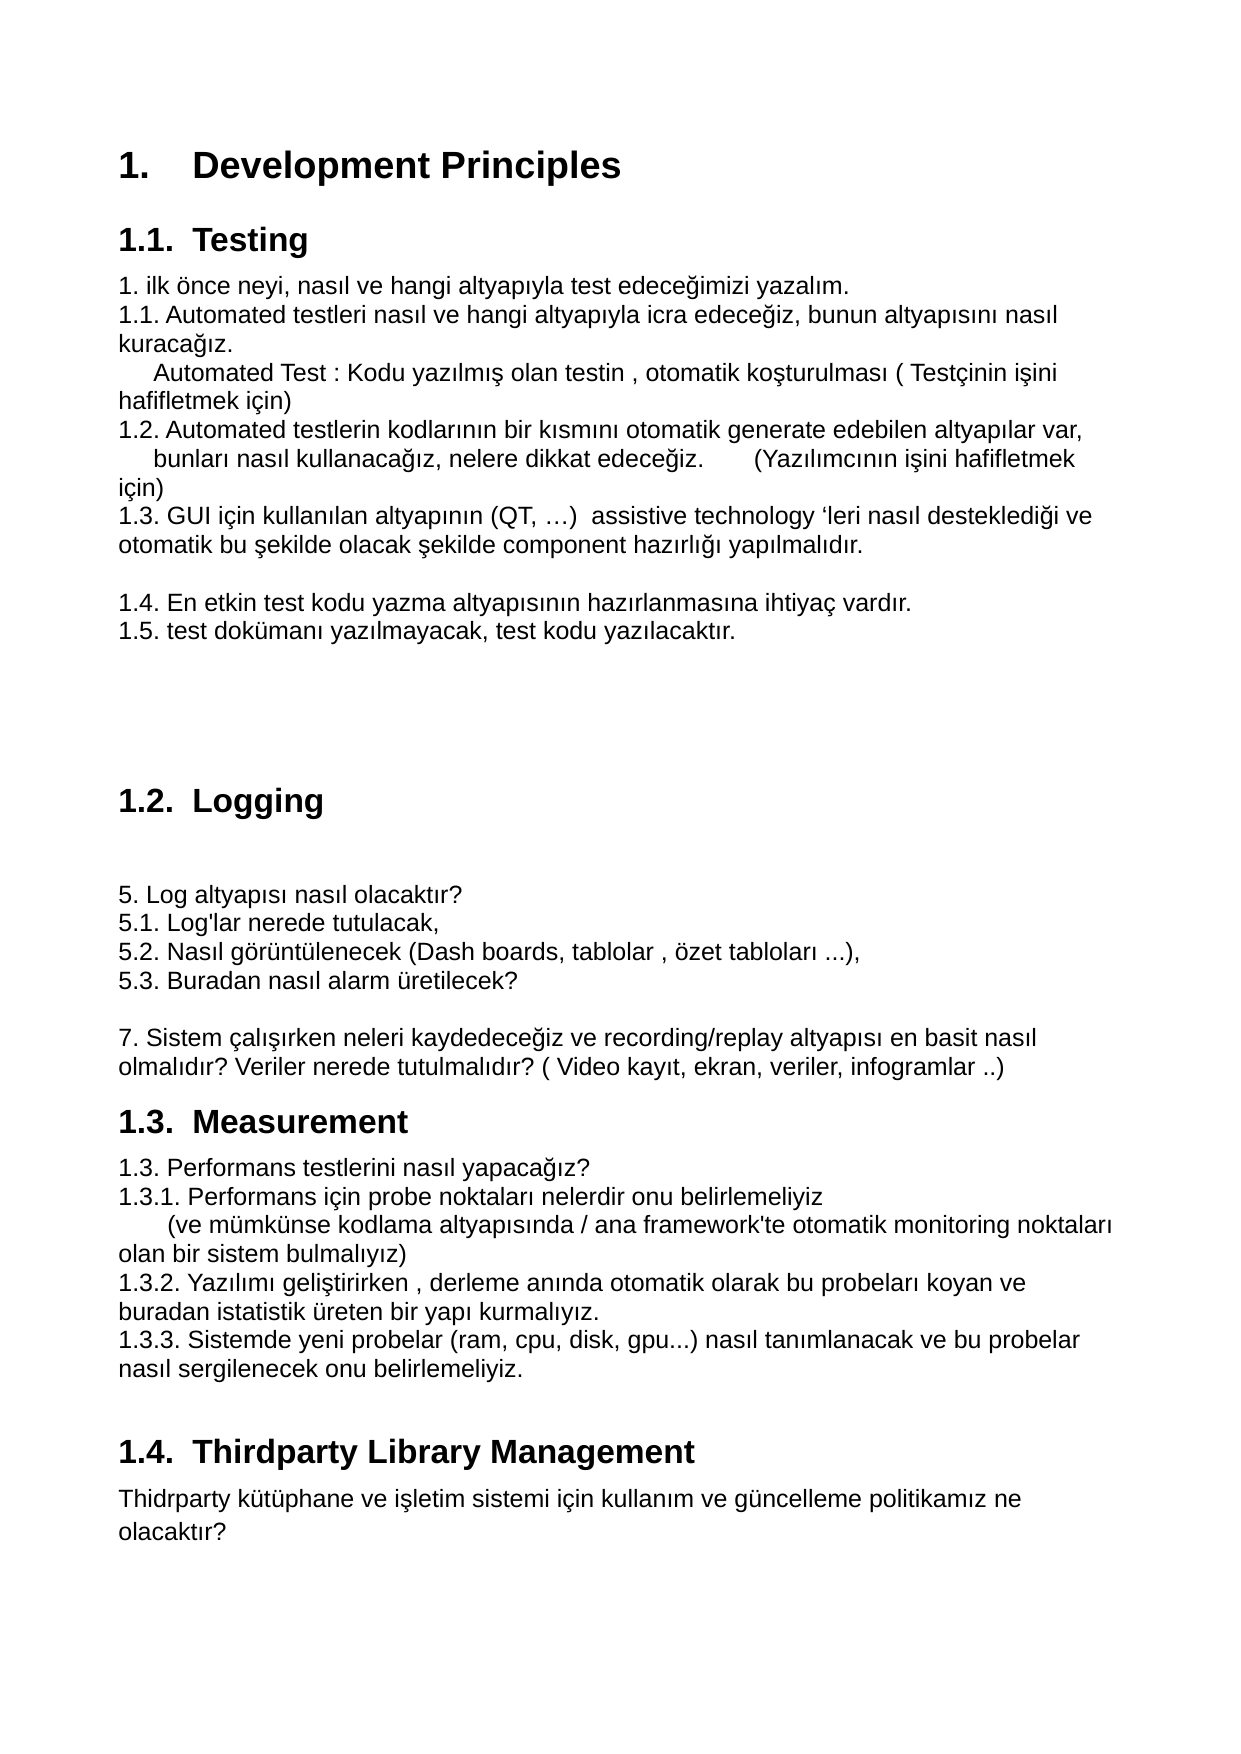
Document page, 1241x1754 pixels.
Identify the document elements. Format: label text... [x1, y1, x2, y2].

text 1.5. test dokümanı yazılmayacak, test kodu yazılacaktır. [118, 616, 1122, 645]
subtitle Logging [118, 781, 1122, 819]
subtitle Testing [118, 220, 1122, 259]
text 7. Sistem çalışırken neleri kaydedeceğiz ve recording/replay altyapısı en basit nasıl olmalıdır? Veriler nerede tutulmalıdır? ( Video kayıt, ekran, veriler, infogramlar ..) [118, 1023, 1122, 1081]
text 1. ilk önce neyi, nasıl ve hangi altyapıyla test edeceğimizi yazalım. 1.1. Automated testleri nasıl ve hangi altyapıyla icra edeceğiz, bunun altyapısını nasıl kuracağız. Automated Test : Kodu yazılmış olan testin , otomatik koşturulması ( Testçinin işini hafifletmek için) 1.2. Automated testlerin kodlarının bir kısmını otomatik generate edebilen altyapılar var, bunları nasıl kullanacağız, nelere dikkat edeceğiz. (Yazılımcının işini hafifletmek için) [118, 271, 1122, 501]
text 1.3. GUI için kullanılan altyapının (QT, …) assistive technology ‘leri nasıl desteklediği ve otomatik bu şekilde olacak şekilde component hazırlığı yapılmalıdır. [118, 501, 1122, 559]
text 5. Log altyapısı nasıl olacaktır? 5.1. Log'lar nerede tutulacak, 5.2. Nasıl görüntülenecek (Dash boards, tablolar , özet tabloları ...), 5.3. Buradan nasıl alarm üretilecek? [118, 879, 1122, 994]
text 1.3. Performans testlerini nasıl yapacağız? 1.3.1. Performans için probe noktaları nelerdir onu belirlemeliyiz (ve mümkünse kodlama altyapısında / ana framework'te otomatik monitoring noktaları olan bir sistem bulmalıyız) 1.3.2. Yazılımı geliştirirken , derleme anında otomatik olarak bu probeları koyan ve buradan istatistik üreten bir yapı kurmalıyız. 1.3.3. Sistemde yeni probelar (ram, cpu, disk, gpu...) nasıl tanımlanacak ve bu probelar nasıl sergilenecek onu belirlemeliyiz. [118, 1153, 1122, 1383]
subtitle Thirdparty Library Management [118, 1432, 1122, 1471]
text Thidrparty kütüphane ve işletim sistemi için kullanım ve güncelleme politikamız ne olacaktır? [118, 1483, 1122, 1545]
text 1.4. En etkin test kodu yazma altyapısının hazırlanmasına ihtiyaç vardır. [118, 587, 1122, 616]
subtitle Measurement [118, 1102, 1122, 1140]
subtitle Development Principles [118, 143, 1122, 187]
